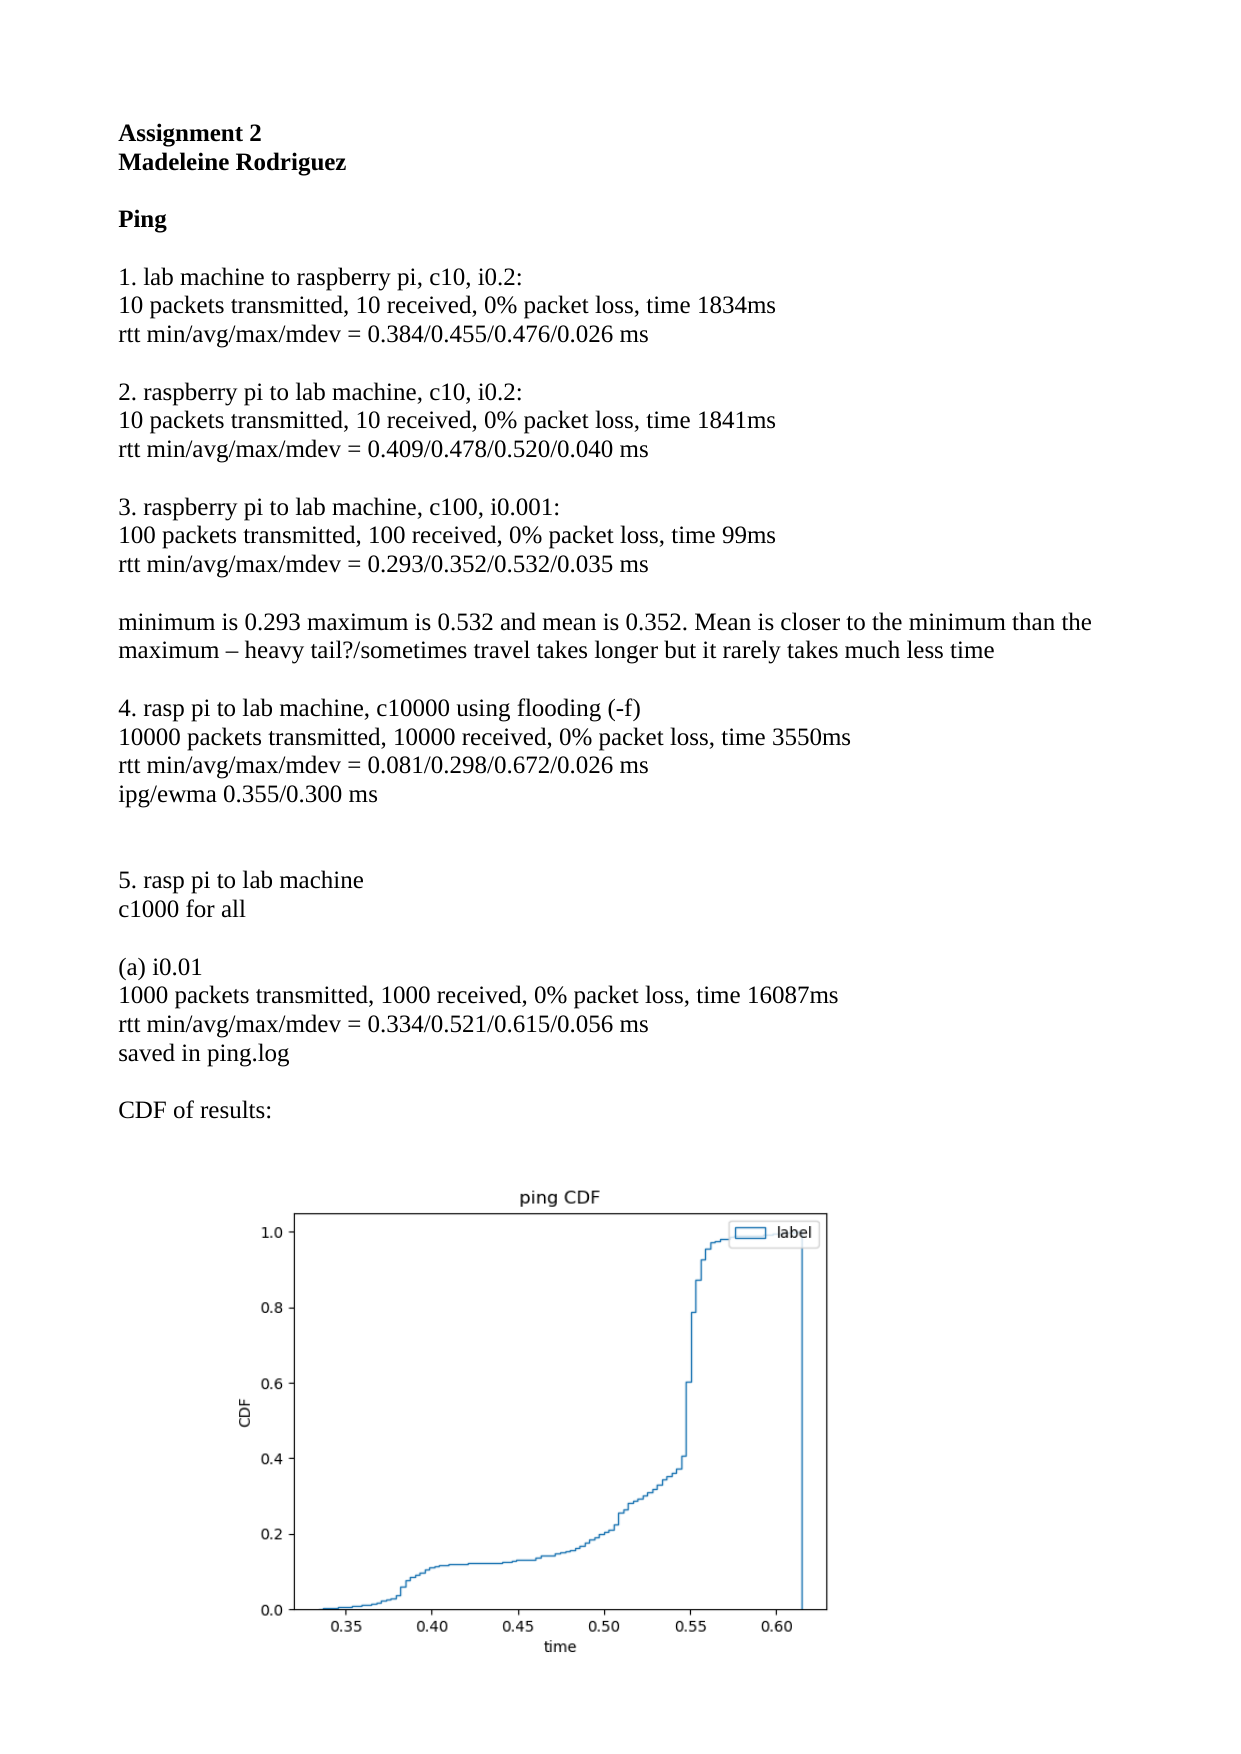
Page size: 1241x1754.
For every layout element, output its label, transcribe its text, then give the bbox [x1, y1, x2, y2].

text 1. lab machine to raspberry pi, c10, i0.2: [118, 262, 1122, 291]
text minimum is 0.293 maximum is 0.532 and mean is 0.352. Mean is closer to the minimum than the maximum – heavy tail?/sometimes travel takes longer but it rarely takes much less time [118, 607, 1122, 664]
text Assignment 2 [118, 118, 1122, 147]
picture [208, 1152, 894, 1666]
text 10 packets transmitted, 10 received, 0% packet loss, time 1834ms [118, 291, 1122, 319]
text c1000 for all [118, 894, 1122, 923]
text rtt min/avg/max/mdev = 0.384/0.455/0.476/0.026 ms [118, 319, 1122, 348]
text Madeleine Rodriguez [118, 147, 1122, 176]
text ipg/ewma 0.355/0.300 ms [118, 779, 1122, 808]
text 3. raspberry pi to lab machine, c100, i0.001: [118, 492, 1122, 521]
text 1000 packets transmitted, 1000 received, 0% packet loss, time 16087ms [118, 981, 1122, 1009]
text 10000 packets transmitted, 10000 received, 0% packet loss, time 3550ms [118, 722, 1122, 751]
text rtt min/avg/max/mdev = 0.409/0.478/0.520/0.040 ms [118, 434, 1122, 463]
text 5. rasp pi to lab machine [118, 866, 1122, 894]
text 2. raspberry pi to lab machine, c10, i0.2: [118, 377, 1122, 406]
text rtt min/avg/max/mdev = 0.334/0.521/0.615/0.056 ms [118, 1009, 1122, 1038]
text rtt min/avg/max/mdev = 0.081/0.298/0.672/0.026 ms [118, 751, 1122, 779]
text 100 packets transmitted, 100 received, 0% packet loss, time 99ms [118, 521, 1122, 549]
text rtt min/avg/max/mdev = 0.293/0.352/0.532/0.035 ms [118, 549, 1122, 578]
text saved in ping.log [118, 1038, 1122, 1067]
text 10 packets transmitted, 10 received, 0% packet loss, time 1841ms [118, 406, 1122, 434]
text 4. rasp pi to lab machine, c10000 using flooding (-f) [118, 693, 1122, 722]
text Ping [118, 204, 1122, 233]
text CDF of results: [118, 1096, 1122, 1124]
text (a) i0.01 [118, 952, 1122, 981]
